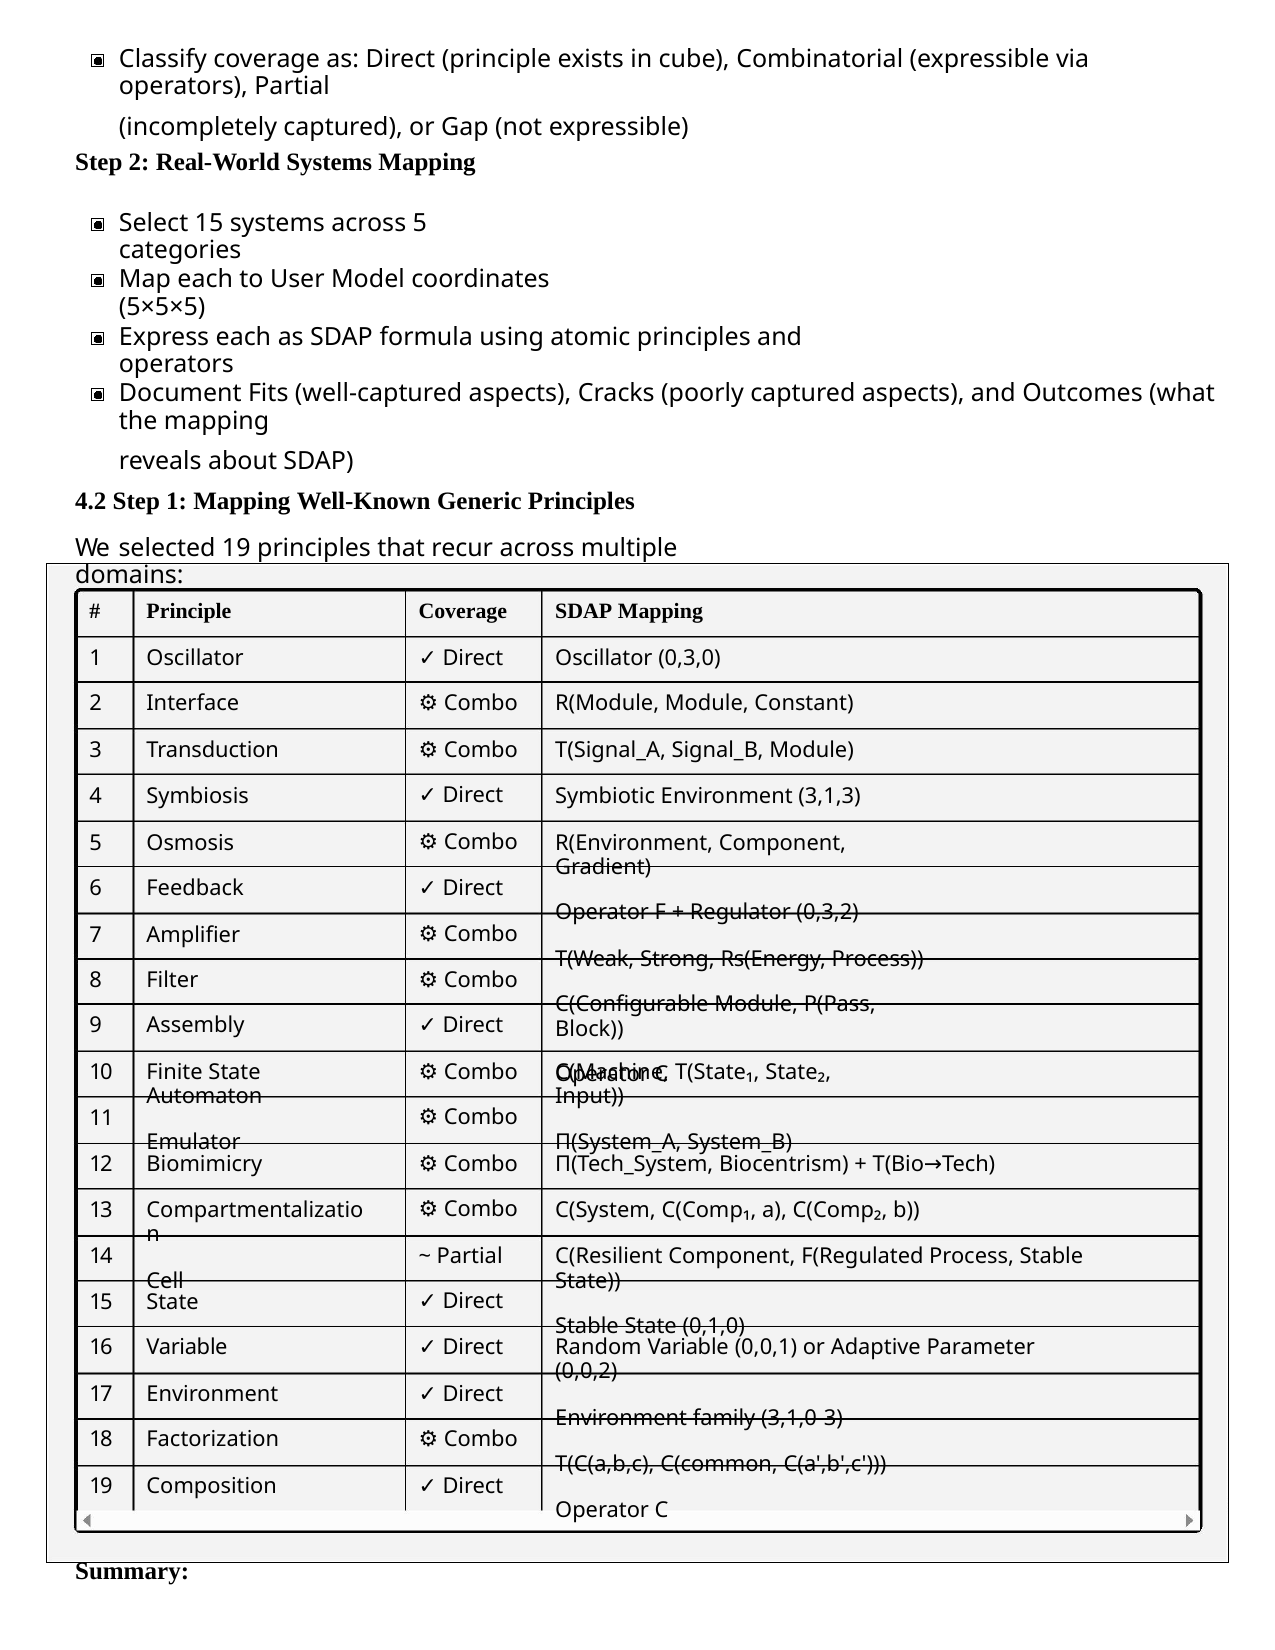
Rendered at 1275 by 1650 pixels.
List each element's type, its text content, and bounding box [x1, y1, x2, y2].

text Interface [146, 691, 249, 716]
picture [92, 275, 103, 286]
text ✓ Direct [418, 1378, 532, 1407]
text ✓ Direct [418, 1286, 532, 1315]
text 8 [89, 968, 125, 992]
text Π(System_A, System_B) [555, 1130, 893, 1152]
text Document Fits (well-captured aspects), Cracks (poorly captured aspects), and Outcomes (what the mapping [119, 379, 1221, 435]
text Summary: [75, 1557, 214, 1585]
text R(Module, Module, Constant) [555, 691, 938, 716]
text SDAP Mapping [555, 599, 726, 623]
text Random Variable (0,0,1) or Adaptive Parameter (0,0,2) [555, 1335, 1062, 1384]
text Emulator [146, 1130, 374, 1154]
text 1 [89, 1427, 100, 1452]
text Operator C [555, 1498, 1062, 1523]
text Principle [146, 599, 256, 623]
picture [92, 55, 103, 66]
text Stable State (0,1,0) [555, 1314, 1108, 1338]
text (incompletely captured), or Gap (not expressible) [119, 113, 1185, 141]
text ✓ Direct [418, 1331, 532, 1360]
picture [92, 389, 103, 400]
text reveals about SDAP) [119, 448, 1221, 475]
text 1 [89, 1474, 100, 1498]
text Symbiotic Environment (3,1,3) [555, 784, 938, 808]
text Oscillator [146, 646, 257, 670]
text Osmosis [146, 831, 287, 855]
text Cell [146, 1269, 367, 1293]
text Express each as SDAP formula using atomic principles and operators [119, 323, 838, 378]
text 4 [100, 1244, 136, 1269]
text 11 [89, 1106, 136, 1130]
text 2 [100, 1152, 136, 1177]
text .2 Step 1: Mapping Well-Known Generic Principles [87, 487, 660, 515]
text ⚙ Combo [418, 919, 532, 948]
text Step 2: Real-World Systems Mapping [75, 148, 501, 176]
text ✓ Direct [418, 642, 532, 671]
text Variable [146, 1335, 246, 1359]
text # [89, 599, 125, 623]
text 1 [89, 1335, 100, 1359]
text Map each to User Model coordinates (5×5×5) [119, 265, 602, 321]
picture [92, 333, 103, 344]
text ✓ Direct [418, 1009, 532, 1038]
text Compartmentalization [146, 1198, 367, 1246]
text 0 [100, 1060, 136, 1084]
text ⚙ Combo [418, 734, 532, 763]
text Operator F + Regulator (0,3,2) [555, 900, 938, 924]
text 2 [89, 691, 125, 716]
text Symbiosis [146, 784, 287, 808]
text C(Resilient Component, F(Regulated Process, Stable State)) [555, 1244, 1108, 1293]
text 6 [100, 1335, 136, 1359]
text 3 [100, 1198, 136, 1222]
text ⚙ Combo [418, 964, 532, 993]
text ⚙ Combo [418, 1194, 532, 1223]
text Feedback [146, 876, 255, 900]
text ⚙ Combo [418, 1148, 532, 1177]
text T(Weak, Strong, Rs(Energy, Process)) [555, 947, 938, 971]
text 1 [89, 1244, 100, 1269]
text 1 [89, 1060, 100, 1084]
text 5 [100, 1290, 136, 1314]
text 1 [89, 646, 125, 670]
text 4 [75, 506, 87, 515]
text 1 [89, 1290, 100, 1314]
text T(C(a,b,c), C(common, C(a',b',c'))) [555, 1452, 1062, 1476]
text 7 [89, 923, 125, 947]
text 4 [89, 784, 125, 808]
text Coverage [418, 599, 532, 623]
text State [146, 1290, 215, 1314]
text Environment [146, 1382, 287, 1406]
text 7 [100, 1382, 136, 1406]
text R(Environment, Component, Gradient) [555, 831, 938, 879]
text 9 [89, 1013, 125, 1038]
text T(Signal_A, Signal_B, Module) [555, 738, 938, 763]
text Assembly [146, 1013, 374, 1038]
text ⚙ Combo [418, 1056, 532, 1085]
text C(System, C(Comp₁, a), C(Comp₂, b)) [555, 1198, 1108, 1222]
text ~ Partial [418, 1244, 532, 1269]
text 4 [75, 487, 87, 504]
text Environment family (3,1,0-3) [555, 1406, 1062, 1431]
text ⚙ Combo [418, 1423, 532, 1452]
text ✓ Direct [418, 872, 532, 901]
text ⚙ Combo [418, 826, 532, 856]
text 1 [89, 1198, 100, 1222]
text C(Machine, T(State₁, State₂, Input)) [555, 1060, 893, 1109]
text 1 [89, 1382, 100, 1406]
text Finite State Automaton [146, 1060, 374, 1109]
text ⚙ Combo [418, 687, 532, 716]
text Π(Tech_System, Biocentrism) + T(Bio→Tech) [555, 1152, 1108, 1177]
text Factorization [146, 1427, 287, 1452]
text ✓ Direct [418, 1470, 532, 1499]
text 8 [100, 1427, 136, 1452]
text 6 [89, 876, 125, 900]
text Select 15 systems across 5 categories [119, 209, 517, 264]
text Amplifier [146, 923, 257, 947]
text 3 [89, 738, 125, 763]
text Composition [146, 1474, 287, 1498]
text Biomimicry [146, 1152, 367, 1177]
text ⚙ Combo [418, 1101, 532, 1131]
text Transduction [146, 738, 287, 763]
text C(Configurable Module, P(Pass, Block)) [555, 992, 938, 1041]
text Filter [146, 968, 218, 992]
text Operator C [893, 1062, 938, 1086]
text 9 [100, 1474, 136, 1498]
picture [92, 219, 103, 230]
picture [47, 564, 1228, 1562]
text We selected 19 principles that recur across multiple domains: [75, 534, 713, 589]
text Oscillator (0,3,0) [555, 646, 730, 670]
text Classify coverage as: Direct (principle exists in cube), Combinatorial (expressible via operators), Partial [119, 45, 1185, 100]
text 5 [89, 831, 125, 855]
text ✓ Direct [418, 779, 532, 809]
text 1 [89, 1152, 100, 1177]
